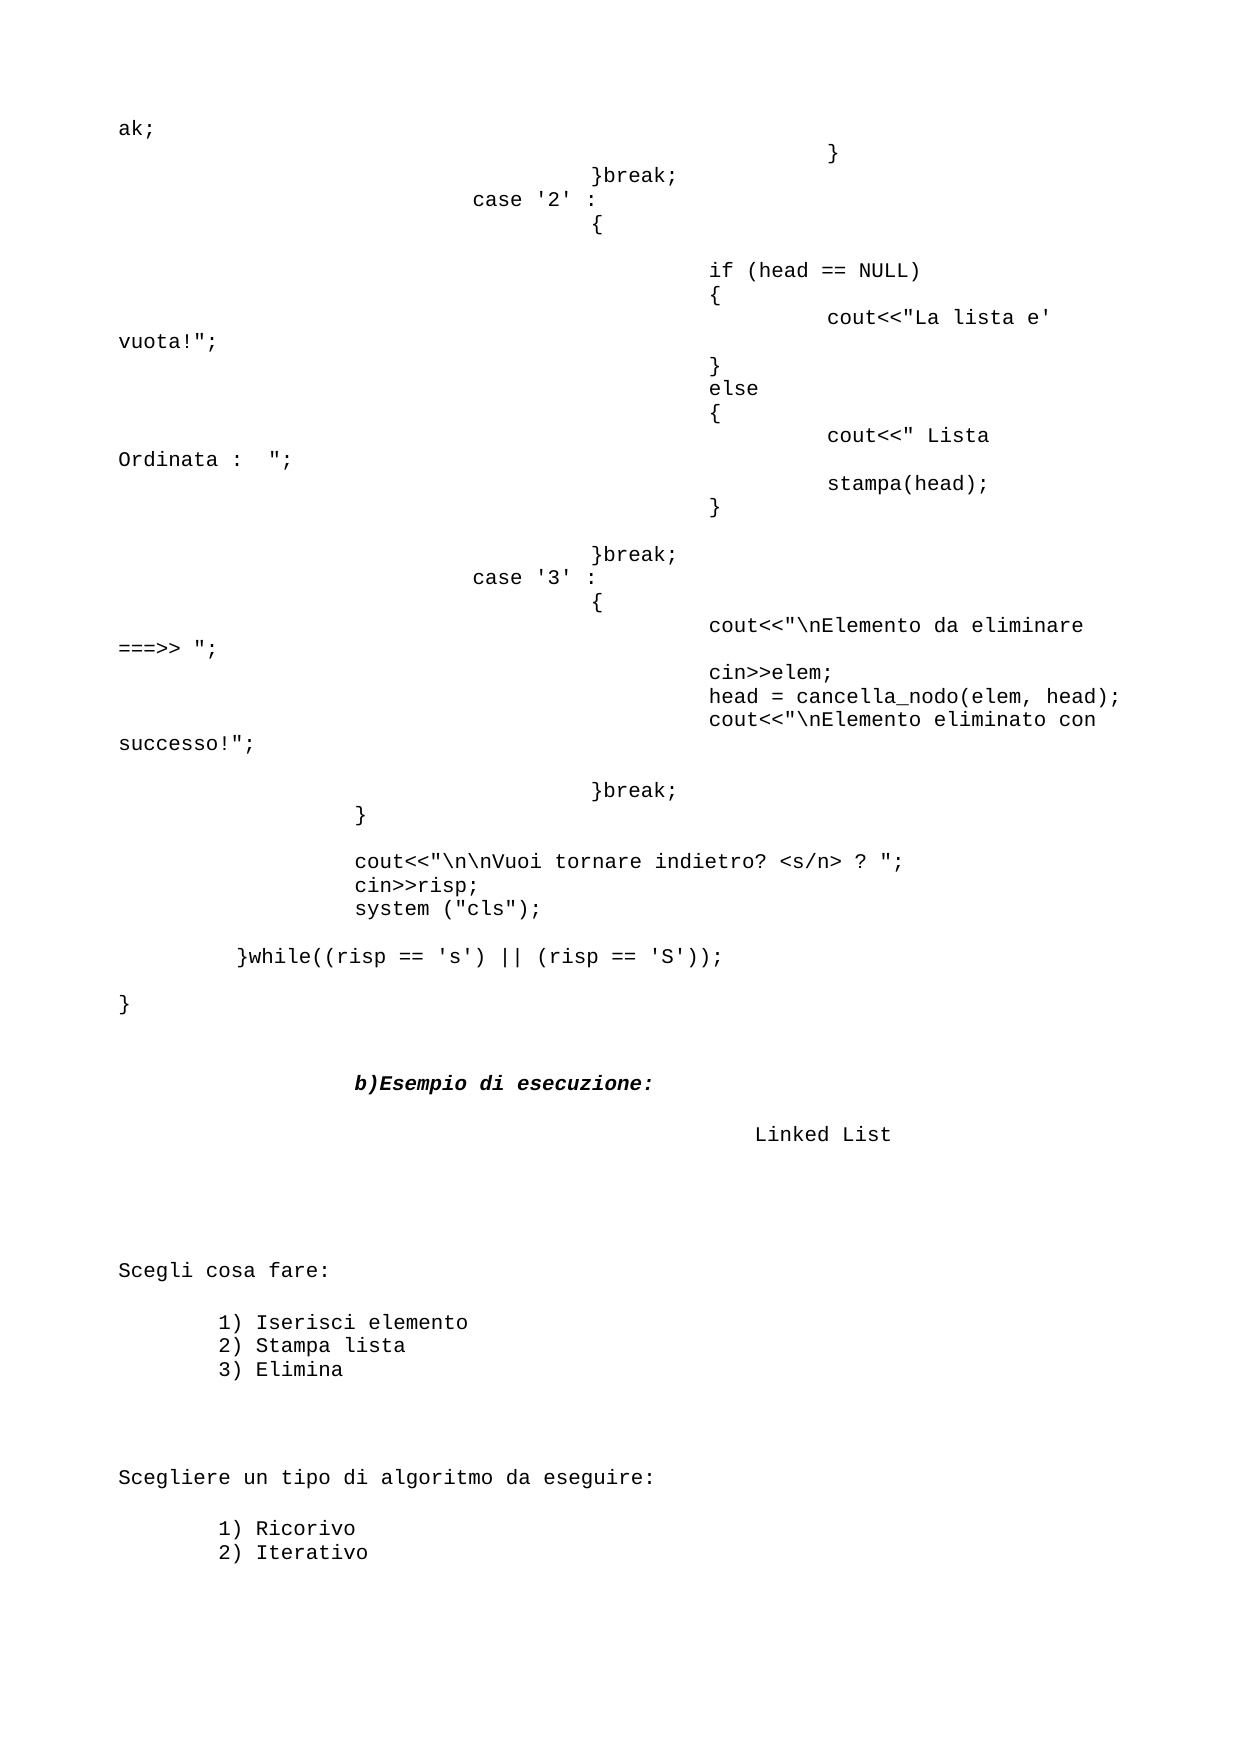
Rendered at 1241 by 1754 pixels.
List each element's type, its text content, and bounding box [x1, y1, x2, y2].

text case '3' : [118, 567, 1122, 591]
text system ("cls"); [118, 898, 1122, 922]
text 2) Iterativo [118, 1542, 1122, 1566]
text case '2' : [118, 189, 1122, 213]
text } [118, 142, 1122, 165]
text { [118, 213, 1122, 236]
text else [118, 378, 1122, 402]
text cout<<"\nElemento eliminato con successo!"; [118, 709, 1122, 757]
text if (head == NULL) [118, 260, 1122, 284]
text }break; [118, 544, 1122, 567]
text } [118, 993, 1122, 1017]
text stampa(head); [118, 473, 1122, 496]
text 1) Iserisci elemento [118, 1312, 1122, 1335]
text Linked List [118, 1124, 1122, 1148]
text }break; [118, 780, 1122, 804]
text } [118, 804, 1122, 827]
text 1) Ricorivo [118, 1518, 1122, 1542]
text head = cancella_nodo(elem, head); [118, 686, 1122, 709]
text } [118, 496, 1122, 520]
text }while((risp == 's') || (risp == 'S')); [118, 946, 1122, 969]
text b)Esempio di esecuzione: [118, 1073, 1122, 1096]
text cout<<" Lista Ordinata : "; [118, 426, 1122, 473]
text 2) Stampa lista [118, 1335, 1122, 1359]
text cout<<"\n\nVuoi tornare indietro? <s/n> ? "; [118, 851, 1122, 875]
text Scegli cosa fare: [118, 1260, 1122, 1284]
text { [118, 284, 1122, 307]
text ak; [118, 118, 1122, 142]
text } [118, 354, 1122, 378]
text cin>>risp; [118, 875, 1122, 898]
text cout<<"La lista e' vuota!"; [118, 307, 1122, 354]
text cout<<"\nElemento da eliminare ===>> "; [118, 615, 1122, 662]
text { [118, 591, 1122, 615]
text { [118, 402, 1122, 426]
text Scegliere un tipo di algoritmo da eseguire: [118, 1467, 1122, 1490]
text }break; [118, 165, 1122, 189]
text cin>>elem; [118, 662, 1122, 686]
text 3) Elimina [118, 1359, 1122, 1383]
